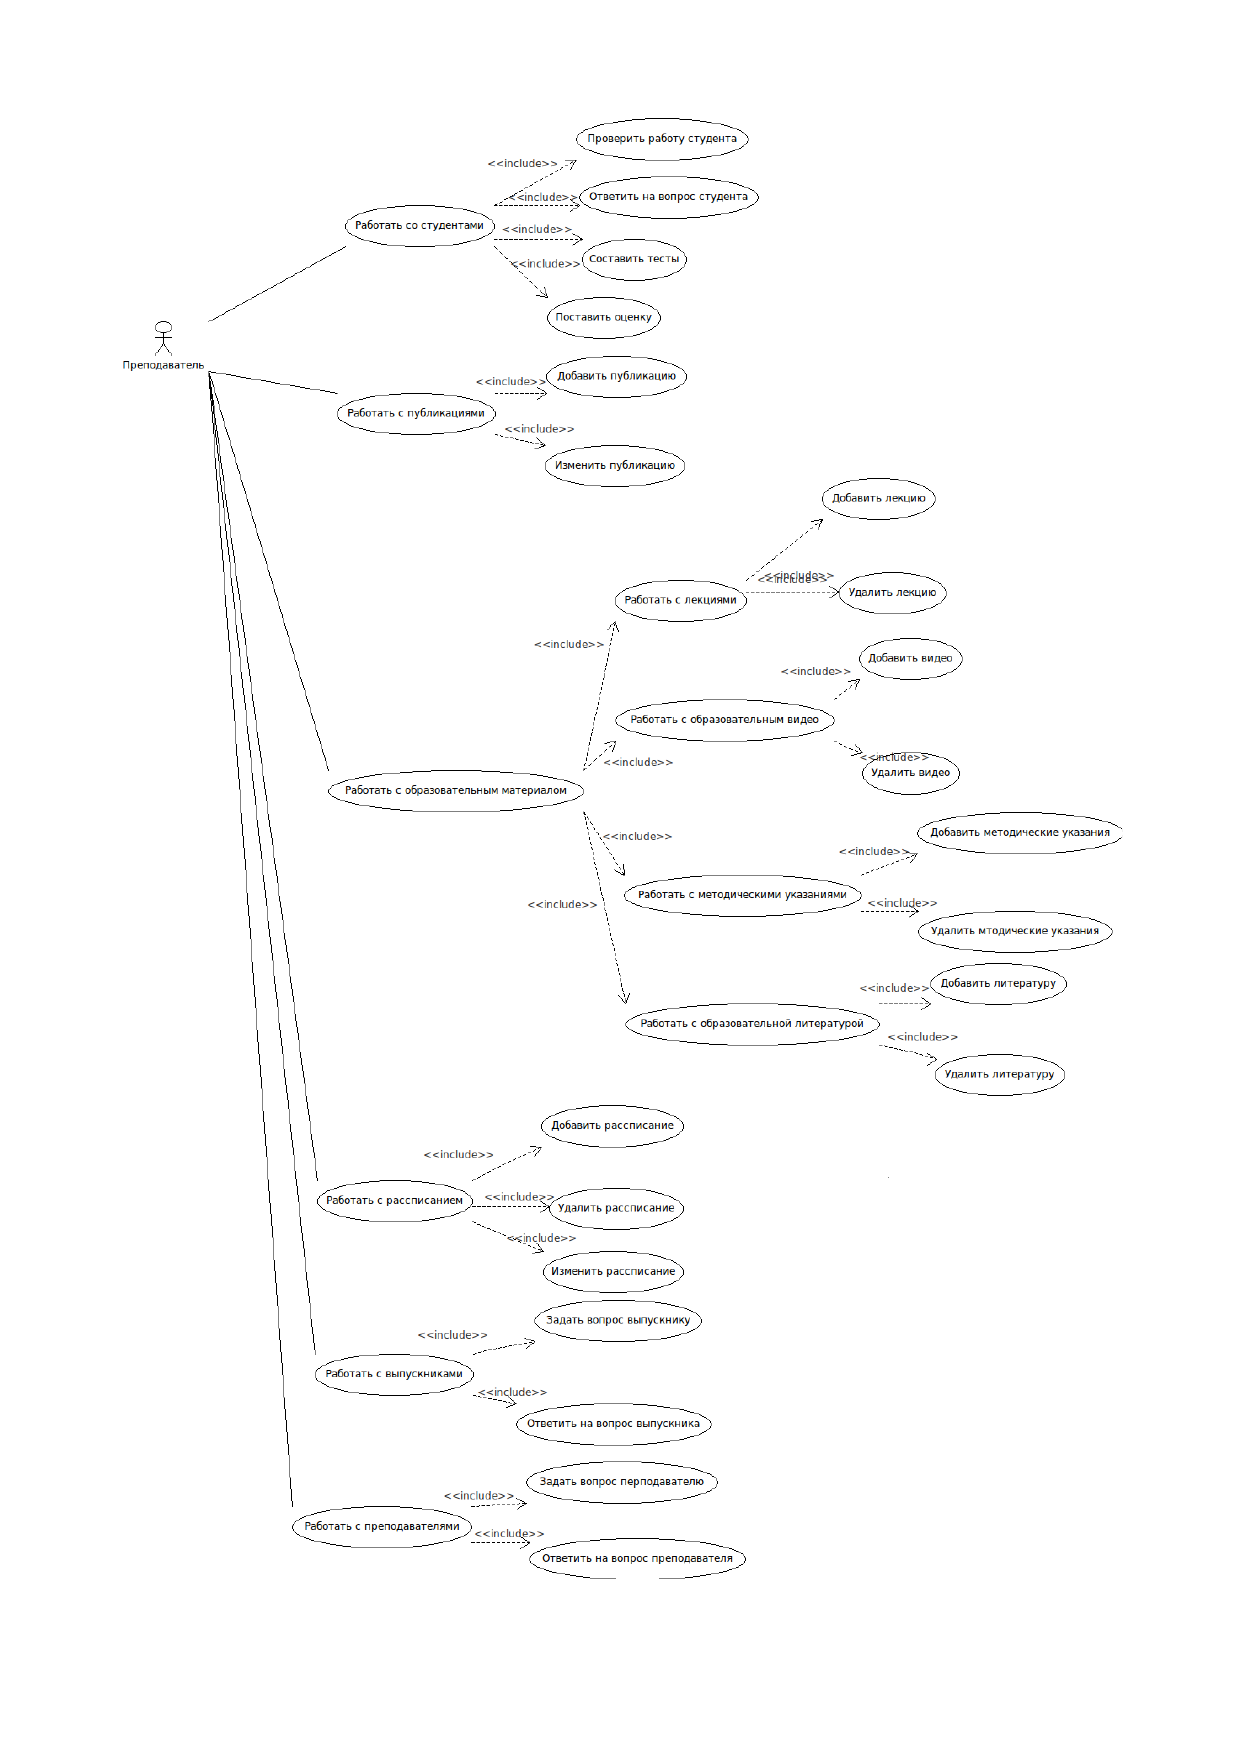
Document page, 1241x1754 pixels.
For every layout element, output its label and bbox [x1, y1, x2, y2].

picture [118, 118, 1123, 1579]
